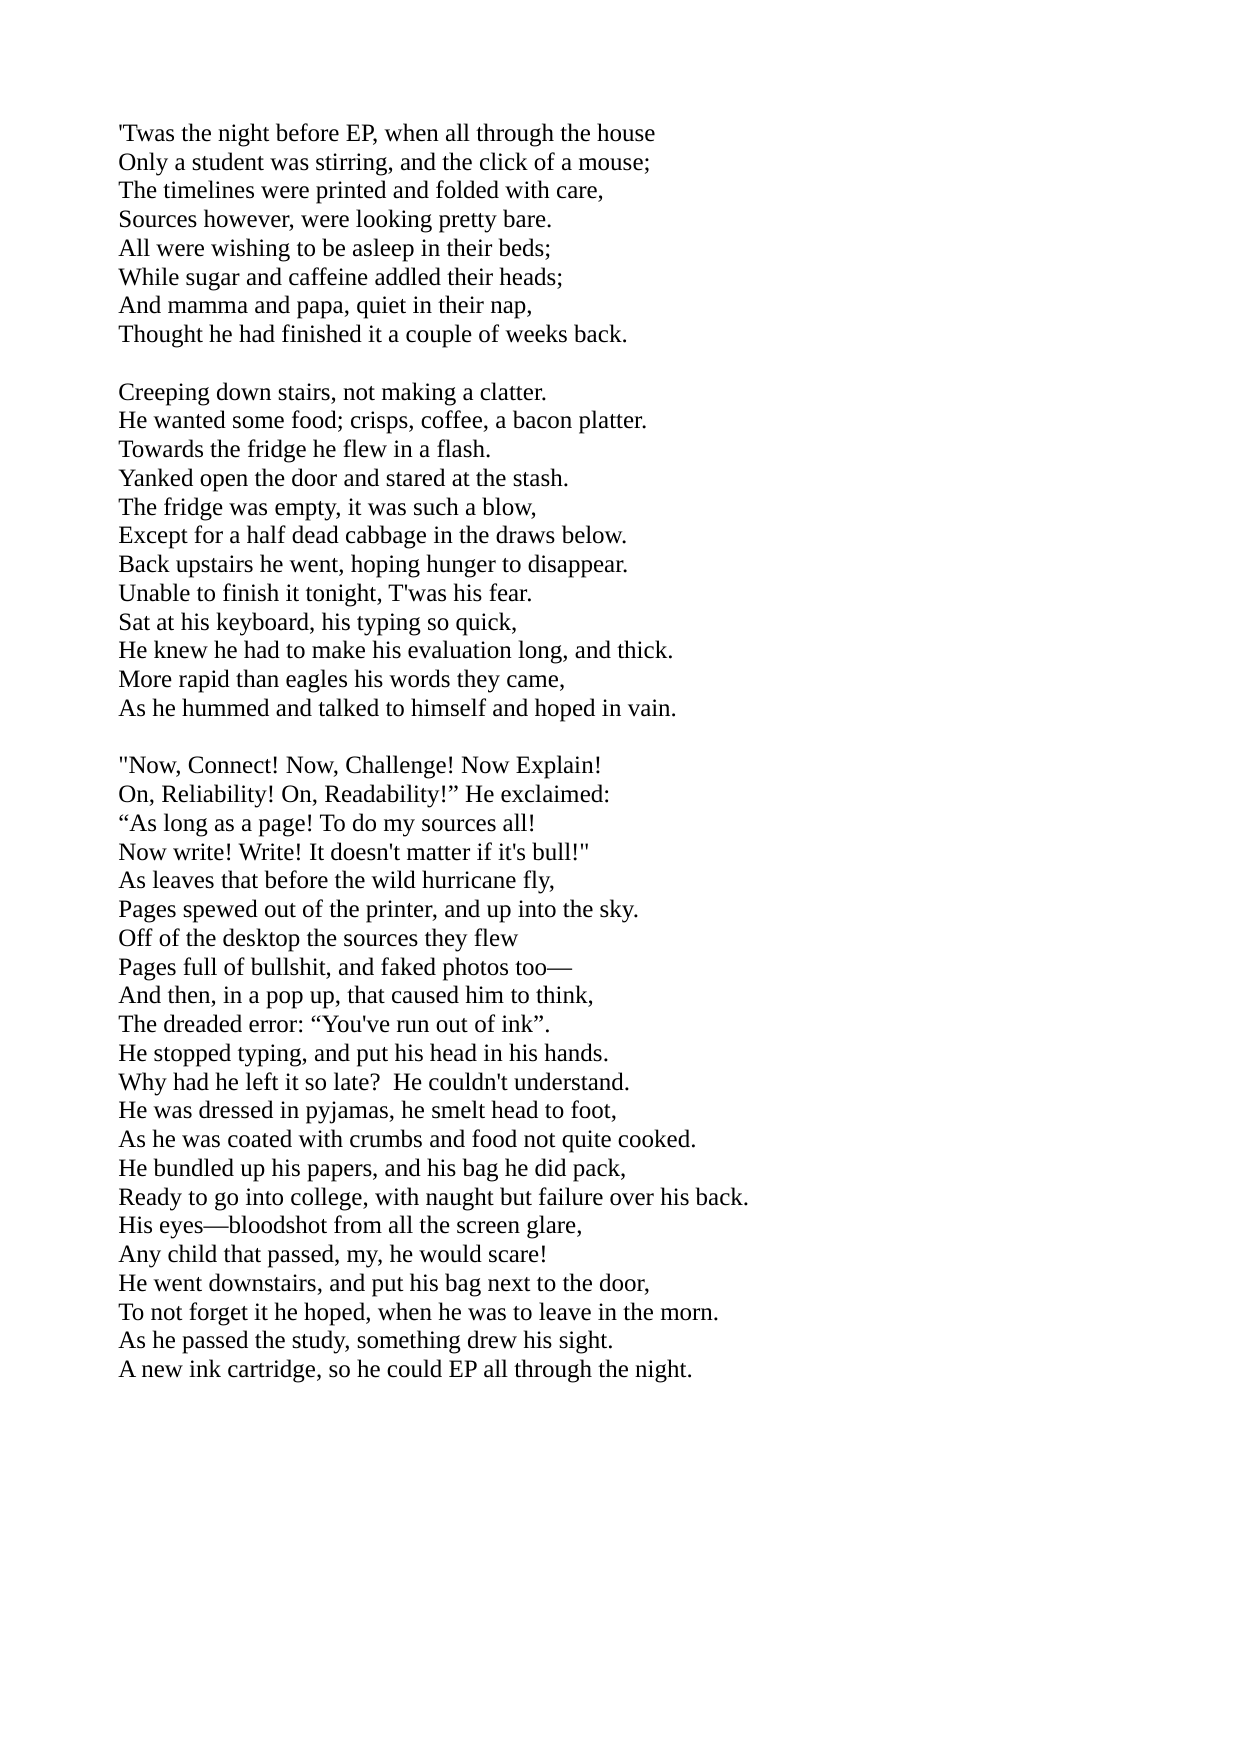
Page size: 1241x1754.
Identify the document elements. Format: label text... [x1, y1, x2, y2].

text More rapid than eagles his words they came, [118, 664, 1122, 693]
text Sources however, were looking pretty bare. [118, 204, 1122, 233]
text Yanked open the door and stared at the stash. [118, 463, 1122, 492]
text Pages full of bullshit, and faked photos too— [118, 952, 1122, 981]
text As leaves that before the wild hurricane fly, [118, 866, 1122, 894]
text Except for a half dead cabbage in the draws below. [118, 521, 1122, 549]
text All were wishing to be asleep in their beds; [118, 233, 1122, 262]
text He was dressed in pyjamas, he smelt head to foot, [118, 1096, 1122, 1124]
text And then, in a pop up, that caused him to think, [118, 981, 1122, 1009]
text Pages spewed out of the printer, and up into the sky. [118, 894, 1122, 923]
text As he passed the study, something drew his sight. [118, 1326, 1122, 1354]
text And mamma and papa, quiet in their nap, [118, 291, 1122, 319]
text Now write! Write! It doesn't matter if it's bull!" [118, 837, 1122, 866]
text 'Twas the night before EP, when all through the house [118, 118, 1122, 147]
text The timelines were printed and folded with care, [118, 176, 1122, 204]
text As he hummed and talked to himself and hoped in vain. [118, 693, 1122, 722]
text Any child that passed, my, he would scare! [118, 1239, 1122, 1268]
text Sat at his keyboard, his typing so quick, [118, 607, 1122, 636]
text On, Reliability! On, Readability!” He exclaimed: [118, 779, 1122, 808]
text Towards the fridge he flew in a flash. [118, 434, 1122, 463]
text As he was coated with crumbs and food not quite cooked. [118, 1124, 1122, 1153]
text Off of the desktop the sources they flew [118, 923, 1122, 952]
text Creeping down stairs, not making a clatter. [118, 377, 1122, 406]
text Thought he had finished it a couple of weeks back. [118, 319, 1122, 348]
text He stopped typing, and put his head in his hands. [118, 1038, 1122, 1067]
text Only a student was stirring, and the click of a mouse; [118, 147, 1122, 176]
text Unable to finish it tonight, T'was his fear. [118, 578, 1122, 607]
text To not forget it he hoped, when he was to leave in the morn. [118, 1297, 1122, 1326]
text While sugar and caffeine addled their heads; [118, 262, 1122, 291]
text His eyes—bloodshot from all the screen glare, [118, 1211, 1122, 1239]
text The dreaded error: “You've run out of ink”. [118, 1009, 1122, 1038]
text Back upstairs he went, hoping hunger to disappear. [118, 549, 1122, 578]
text He bundled up his papers, and his bag he did pack, [118, 1153, 1122, 1182]
text Ready to go into college, with naught but failure over his back. [118, 1182, 1122, 1211]
text “As long as a page! To do my sources all! [118, 808, 1122, 837]
text A new ink cartridge, so he could EP all through the night. [118, 1354, 1122, 1383]
text He went downstairs, and put his bag next to the door, [118, 1268, 1122, 1297]
text He knew he had to make his evaluation long, and thick. [118, 636, 1122, 664]
text He wanted some food; crisps, coffee, a bacon platter. [118, 406, 1122, 434]
text "Now, Connect! Now, Challenge! Now Explain! [118, 751, 1122, 779]
text Why had he left it so late? He couldn't understand. [118, 1067, 1122, 1096]
text The fridge was empty, it was such a blow, [118, 492, 1122, 521]
